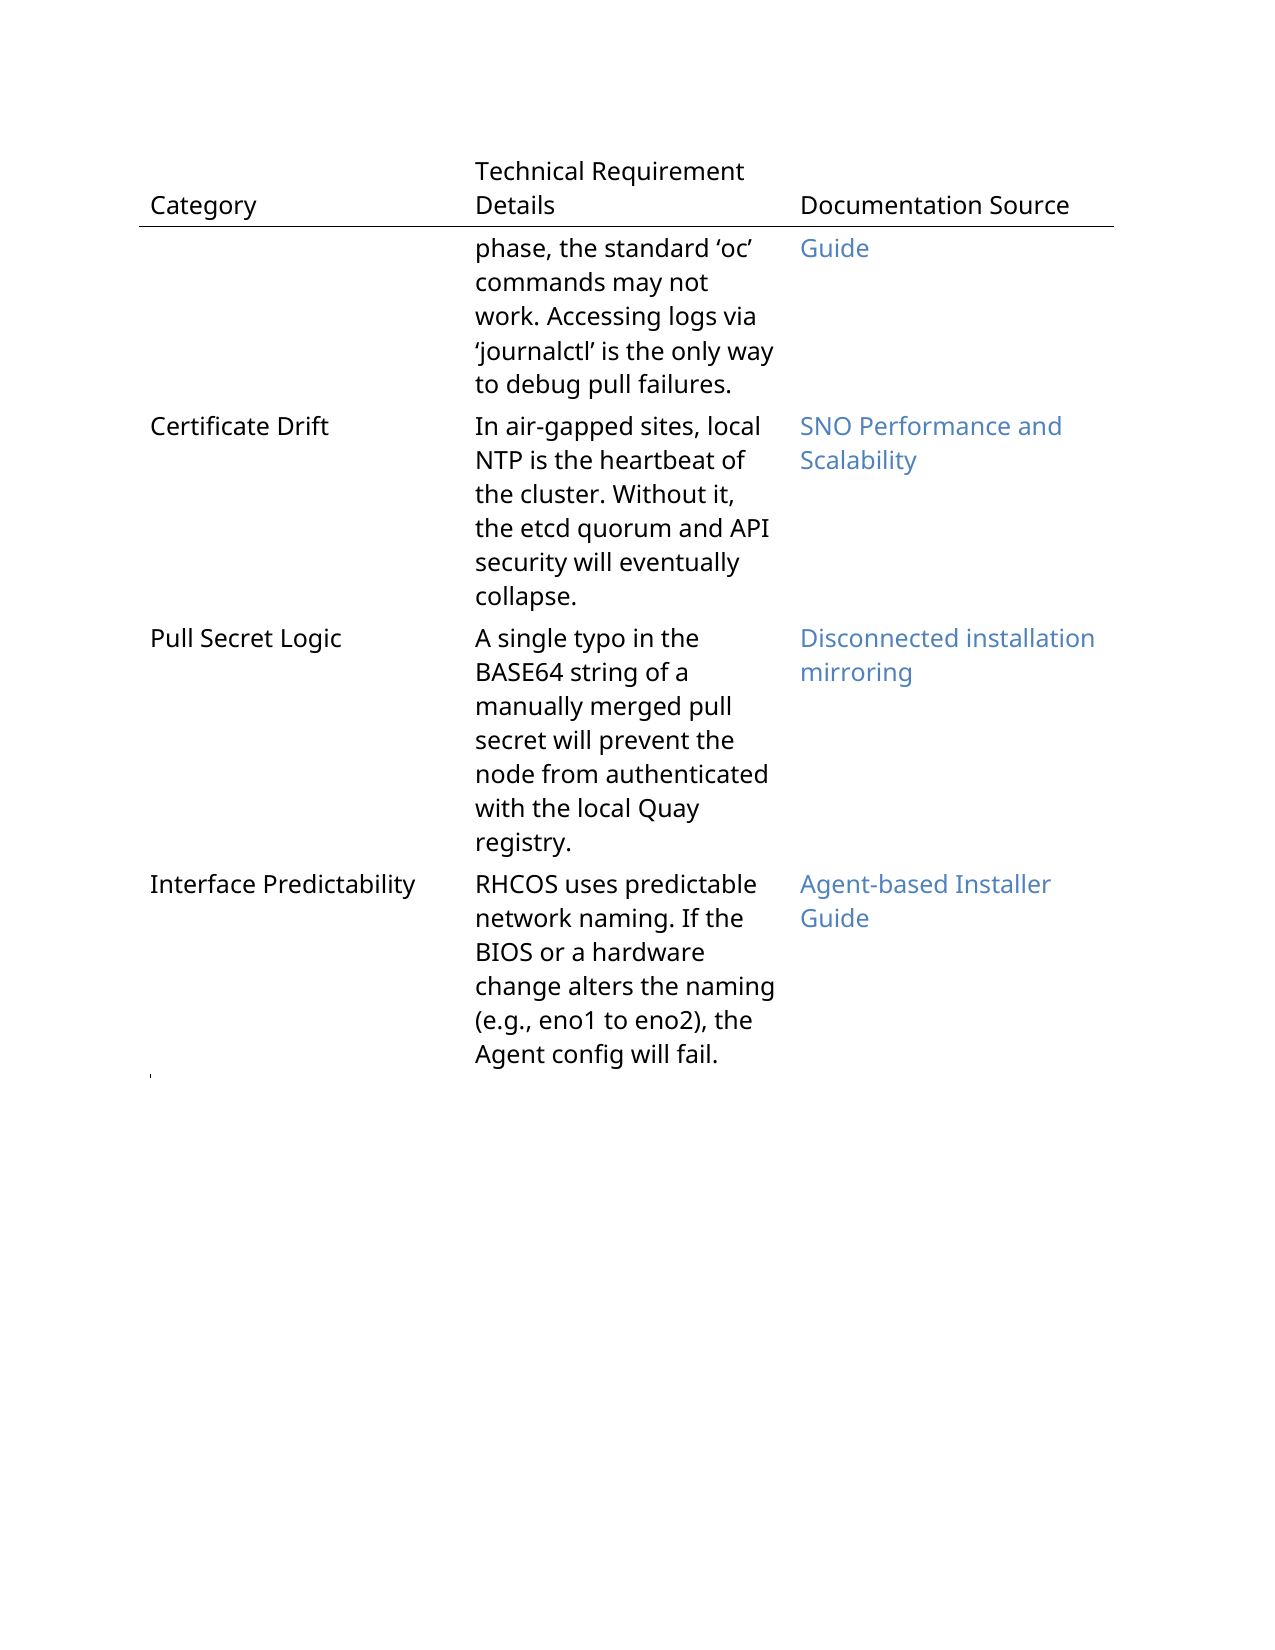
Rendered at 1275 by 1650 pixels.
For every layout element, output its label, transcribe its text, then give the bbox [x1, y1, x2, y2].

table_cell RHCOS uses predictable network naming. If the BIOS or a hardware change alters the naming (e.g., eno1 to eno2), the Agent config will fail. [464, 863, 789, 1075]
table_cell Agent-based Installer Guide [789, 863, 1114, 1075]
table_cell SNO Performance and Scalability [789, 405, 1114, 617]
table_header Documentation Source [789, 150, 1114, 226]
table_cell Pull Secret Logic [139, 617, 464, 863]
table_cell Guide [789, 227, 1114, 405]
table_cell Disconnected installation mirroring [789, 617, 1114, 863]
table_cell Certificate Drift [139, 405, 464, 617]
table_cell [139, 227, 464, 405]
table_cell Interface Predictability [139, 863, 464, 1075]
table_header Technical Requirement Details [464, 150, 789, 226]
table_cell A single typo in the BASE64 string of a manually merged pull secret will prevent the node from authenticated with the local Quay registry. [464, 617, 789, 863]
table_header Category [139, 150, 464, 226]
table_cell In air-gapped sites, local NTP is the heartbeat of the cluster. Without it, the etcd quorum and API security will eventually collapse. [464, 405, 789, 617]
table_cell phase, the standard ‘oc’ commands may not work. Accessing logs via ‘journalctl’ is the only way to debug pull failures. [464, 227, 789, 405]
